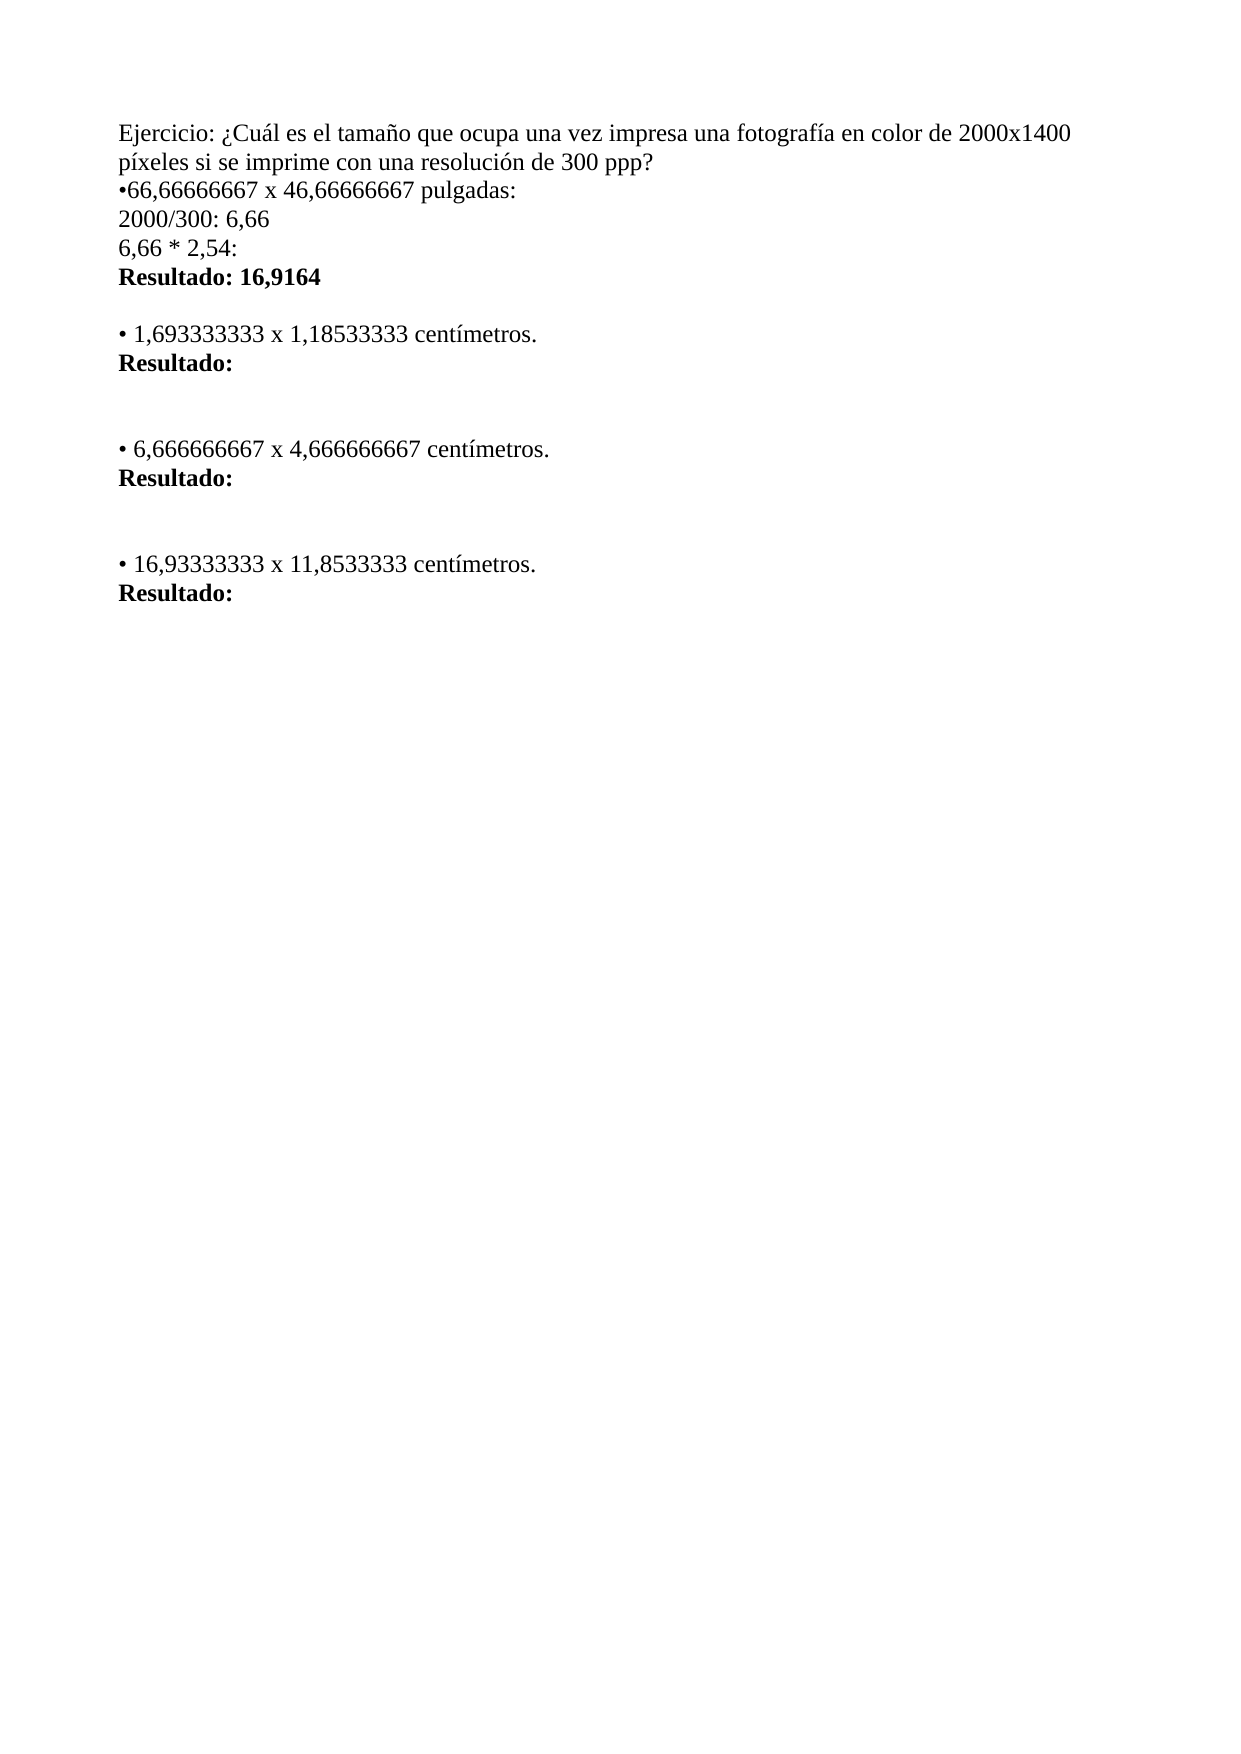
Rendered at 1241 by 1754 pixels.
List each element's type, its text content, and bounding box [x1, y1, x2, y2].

text 2000/300: 6,66 [118, 204, 1122, 233]
text Ejercicio: ¿Cuál es el tamaño que ocupa una vez impresa una fotografía en color de 2000x1400 píxeles si se imprime con una resolución de 300 ppp? [118, 118, 1122, 176]
text 6,66 * 2,54: [118, 233, 1122, 262]
text Resultado: [118, 348, 1122, 377]
text Resultado: [118, 578, 1122, 607]
text • 1,693333333 x 1,18533333 centímetros. [118, 319, 1122, 348]
text • 6,666666667 x 4,666666667 centímetros. [118, 434, 1122, 463]
text • 16,93333333 x 11,8533333 centímetros. [118, 549, 1122, 578]
text Resultado: 16,9164 [118, 262, 1122, 291]
text Resultado: [118, 463, 1122, 492]
text •66,66666667 x 46,66666667 pulgadas: [118, 176, 1122, 204]
